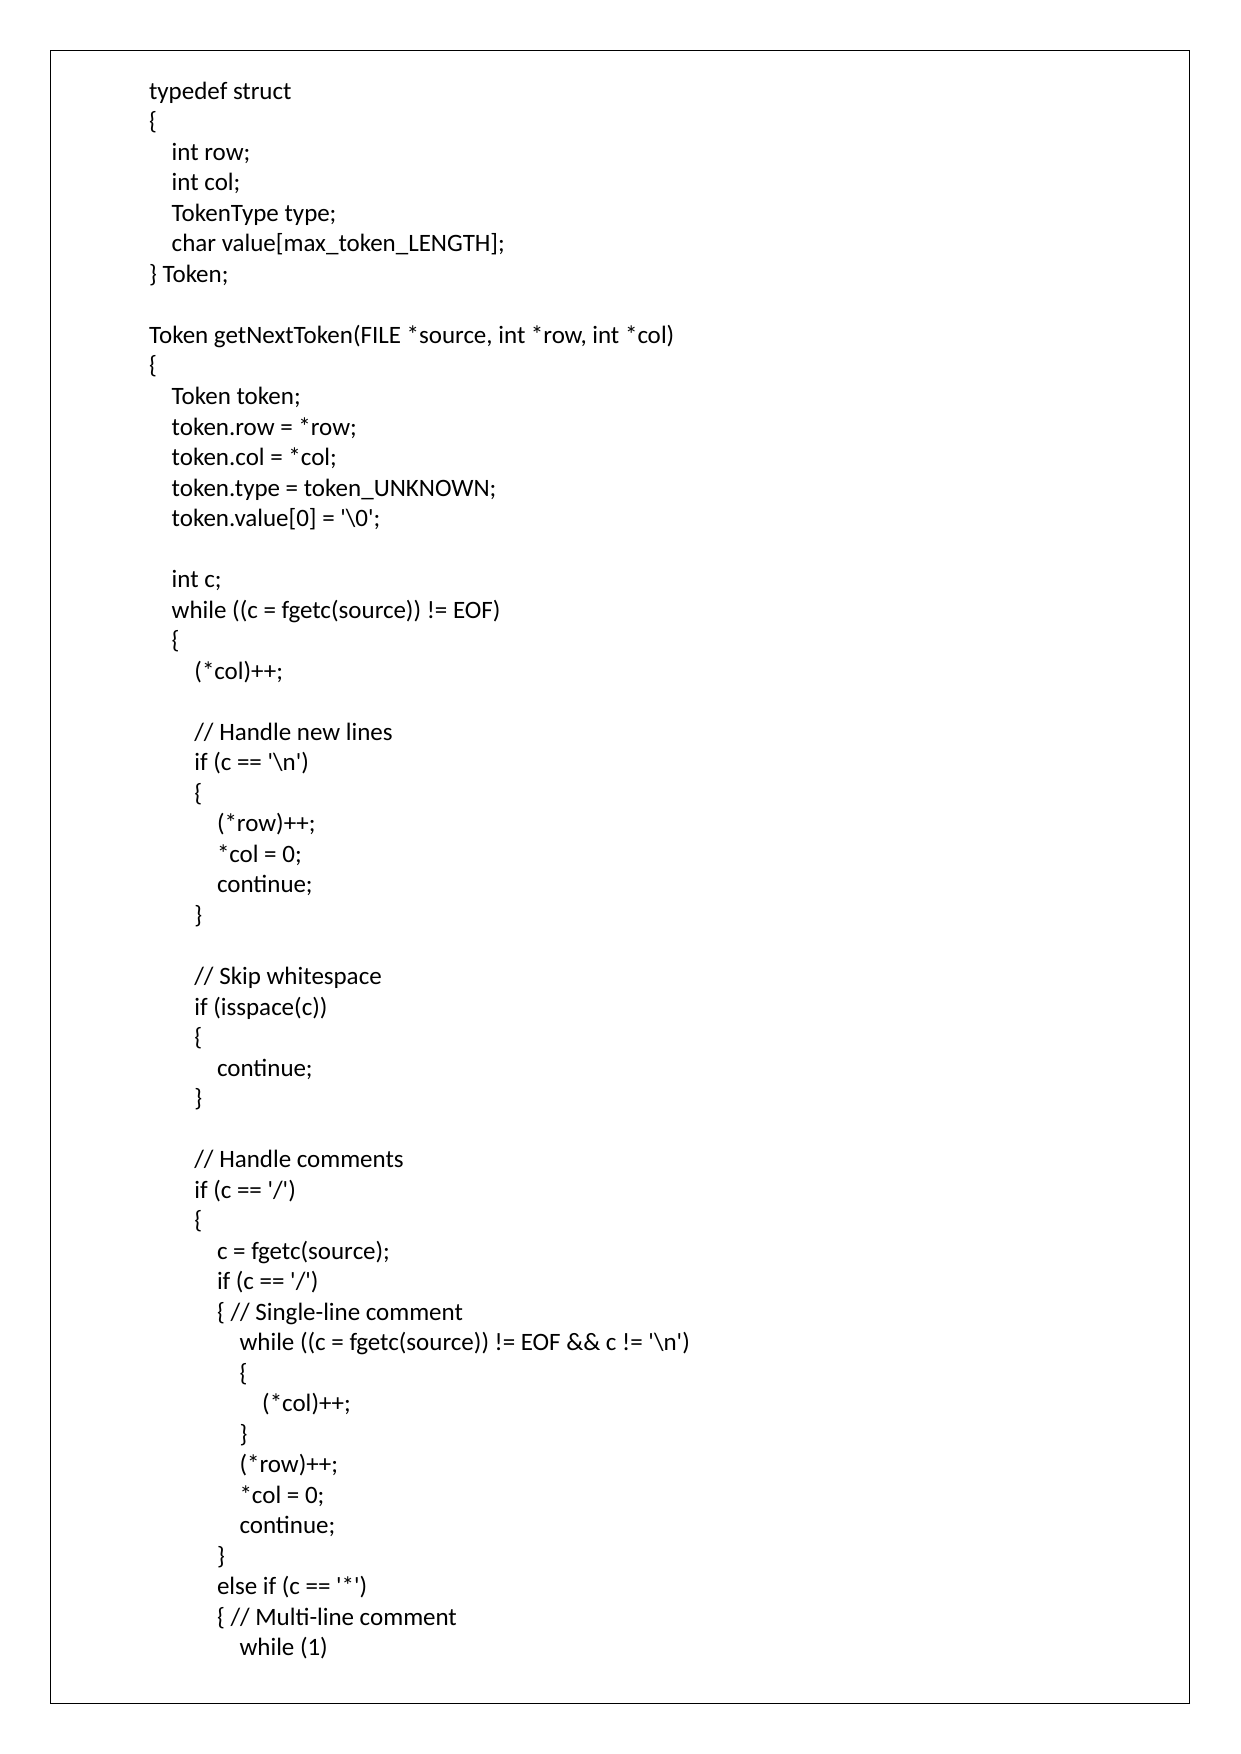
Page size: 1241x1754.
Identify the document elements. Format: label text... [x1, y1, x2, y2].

text token.value[0] = '\0'; [149, 502, 1165, 533]
text { [149, 624, 1165, 655]
text *col = 0; [149, 838, 1165, 868]
text } Token; [149, 258, 1165, 289]
text if (c == '/') [149, 1174, 1165, 1204]
text continue; [149, 868, 1165, 899]
text int col; [149, 167, 1165, 197]
text while ((c = fgetc(source)) != EOF) [149, 594, 1165, 624]
text (*col)++; [149, 655, 1165, 685]
text else if (c == '*') [149, 1571, 1165, 1601]
text (*col)++; [149, 1387, 1165, 1418]
text int c; [149, 563, 1165, 594]
text { // Single-line comment [149, 1296, 1165, 1326]
text continue; [149, 1052, 1165, 1082]
text while ((c = fgetc(source)) != EOF && c != '\n') [149, 1326, 1165, 1357]
text TokenType type; [149, 197, 1165, 228]
text while (1) [149, 1632, 1165, 1662]
text { [149, 1021, 1165, 1052]
text if (c == '\n') [149, 746, 1165, 777]
text Token token; [149, 380, 1165, 411]
text { [149, 106, 1165, 136]
text (*row)++; [149, 1448, 1165, 1479]
text { [149, 350, 1165, 380]
text *col = 0; [149, 1479, 1165, 1509]
text } [149, 1082, 1165, 1113]
text } [149, 899, 1165, 929]
text { [149, 1357, 1165, 1387]
text (*row)++; [149, 807, 1165, 838]
text } [149, 1418, 1165, 1448]
text token.type = token_UNKNOWN; [149, 472, 1165, 502]
text { // Multi-line comment [149, 1601, 1165, 1632]
text { [149, 777, 1165, 807]
text int row; [149, 136, 1165, 167]
text { [149, 1204, 1165, 1235]
text Token getNextToken(FILE *source, int *row, int *col) [149, 319, 1165, 350]
text char value[max_token_LENGTH]; [149, 228, 1165, 258]
text c = fgetc(source); [149, 1235, 1165, 1265]
text // Skip whitespace [149, 960, 1165, 991]
text // Handle new lines [149, 716, 1165, 746]
text } [149, 1540, 1165, 1571]
text token.col = *col; [149, 441, 1165, 472]
text // Handle comments [149, 1143, 1165, 1174]
text if (c == '/') [149, 1265, 1165, 1296]
text if (isspace(c)) [149, 991, 1165, 1021]
text typedef struct [149, 75, 1165, 106]
text token.row = *row; [149, 411, 1165, 441]
text continue; [149, 1509, 1165, 1540]
